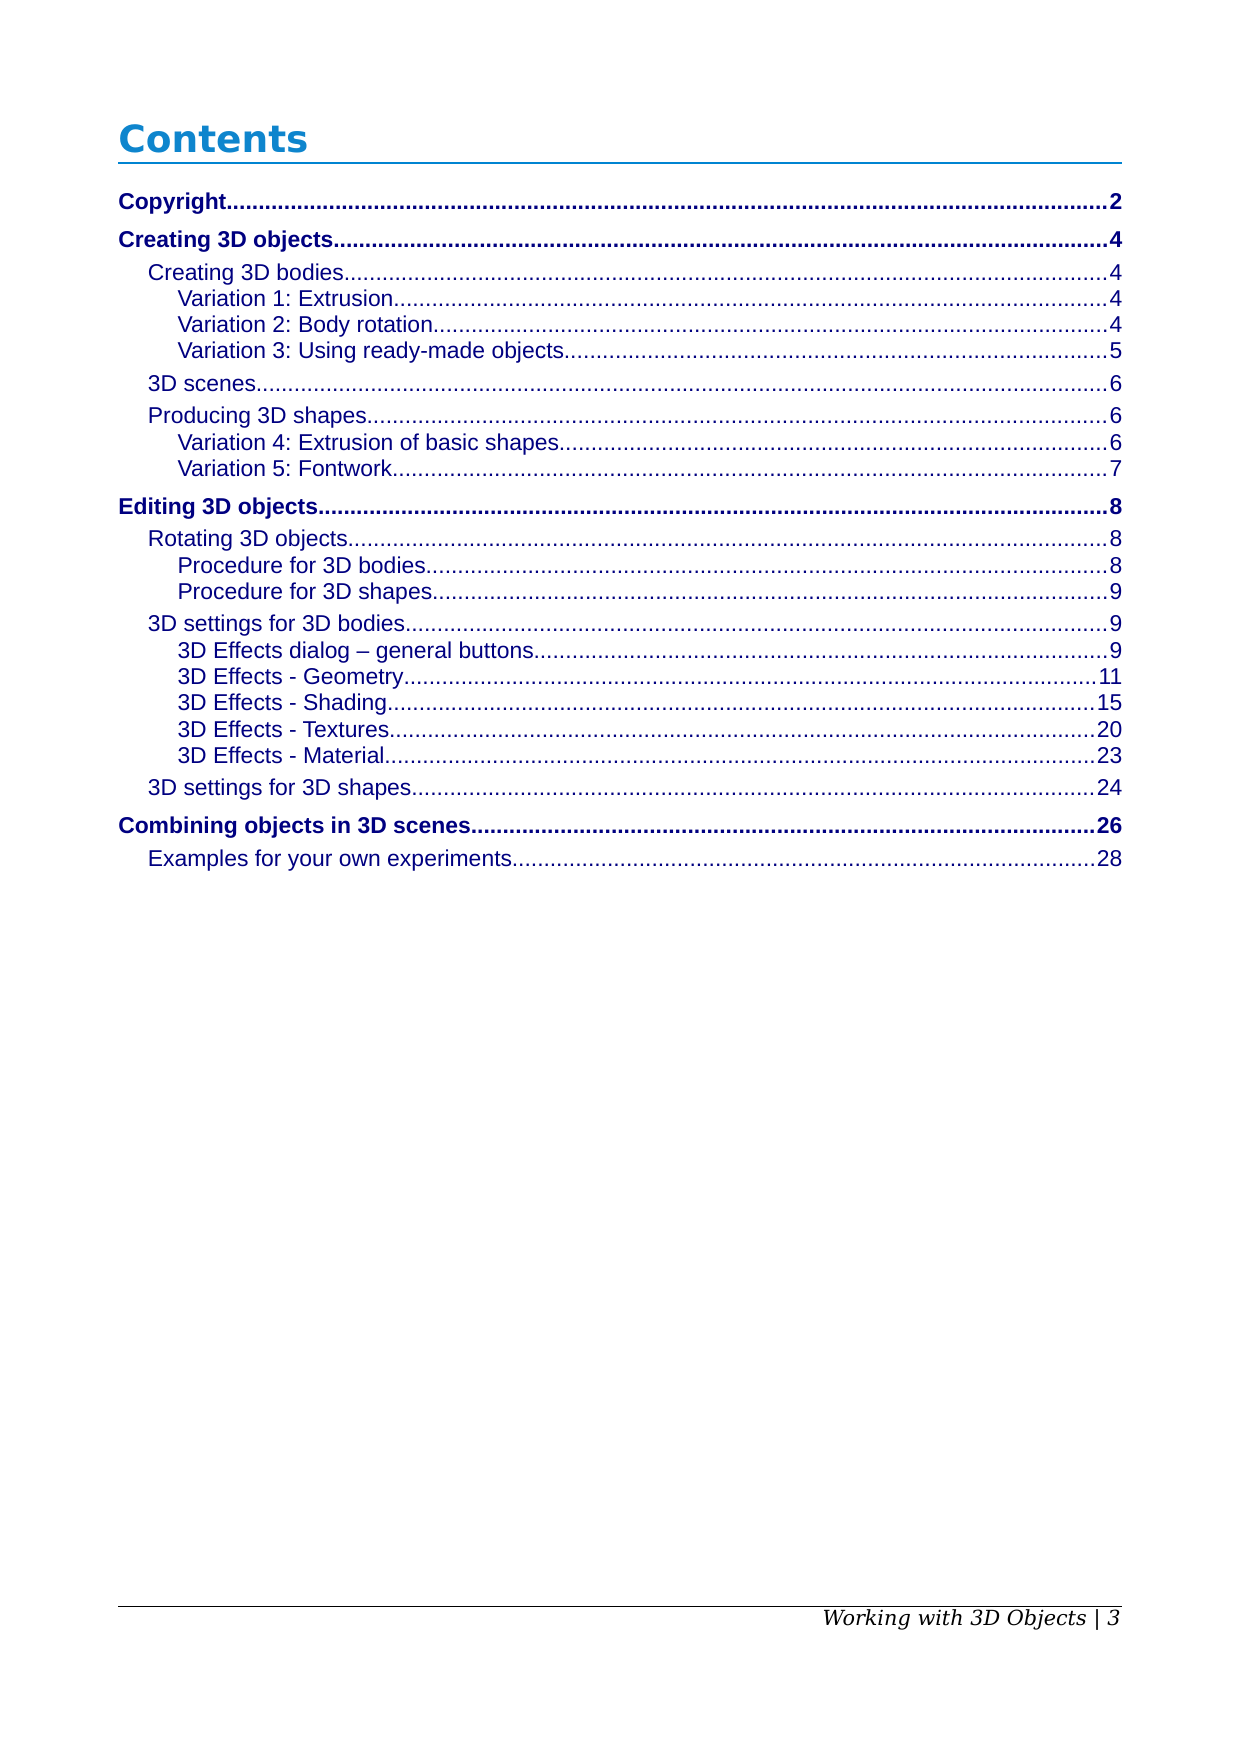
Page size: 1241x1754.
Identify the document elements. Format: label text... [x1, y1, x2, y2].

text 3D Effects - Shading 15 [177, 689, 1122, 716]
text Examples for your own experiments 28 [148, 845, 1122, 871]
text Rotating 3D objects 8 [148, 525, 1122, 552]
text 3D Effects dialog – general buttons 9 [177, 637, 1122, 663]
text Procedure for 3D shapes 9 [177, 578, 1122, 604]
text Variation 5: Fontwork 7 [177, 455, 1122, 481]
text 3D Effects - Geometry 11 [177, 663, 1122, 689]
text Variation 4: Extrusion of basic shapes 6 [177, 428, 1122, 455]
text Procedure for 3D bodies 8 [177, 552, 1122, 578]
text Creating 3D objects 4 [118, 226, 1122, 252]
text 3D scenes 6 [148, 370, 1122, 396]
text Variation 1: Extrusion 4 [177, 285, 1122, 311]
text Variation 2: Body rotation 4 [177, 311, 1122, 337]
text Copyright 2 [118, 188, 1122, 214]
text Editing 3D objects 8 [118, 493, 1122, 519]
text Contents [118, 118, 1122, 162]
text 3D Effects - Material 23 [177, 742, 1122, 768]
text 3D settings for 3D bodies 9 [148, 610, 1122, 637]
text 3D Effects - Textures 20 [177, 716, 1122, 742]
text 3D settings for 3D shapes 24 [148, 774, 1122, 801]
text Producing 3D shapes 6 [148, 402, 1122, 428]
text Combining objects in 3D scenes 26 [118, 812, 1122, 839]
text Variation 3: Using ready-made objects 5 [177, 337, 1122, 364]
text Creating 3D bodies 4 [148, 258, 1122, 285]
